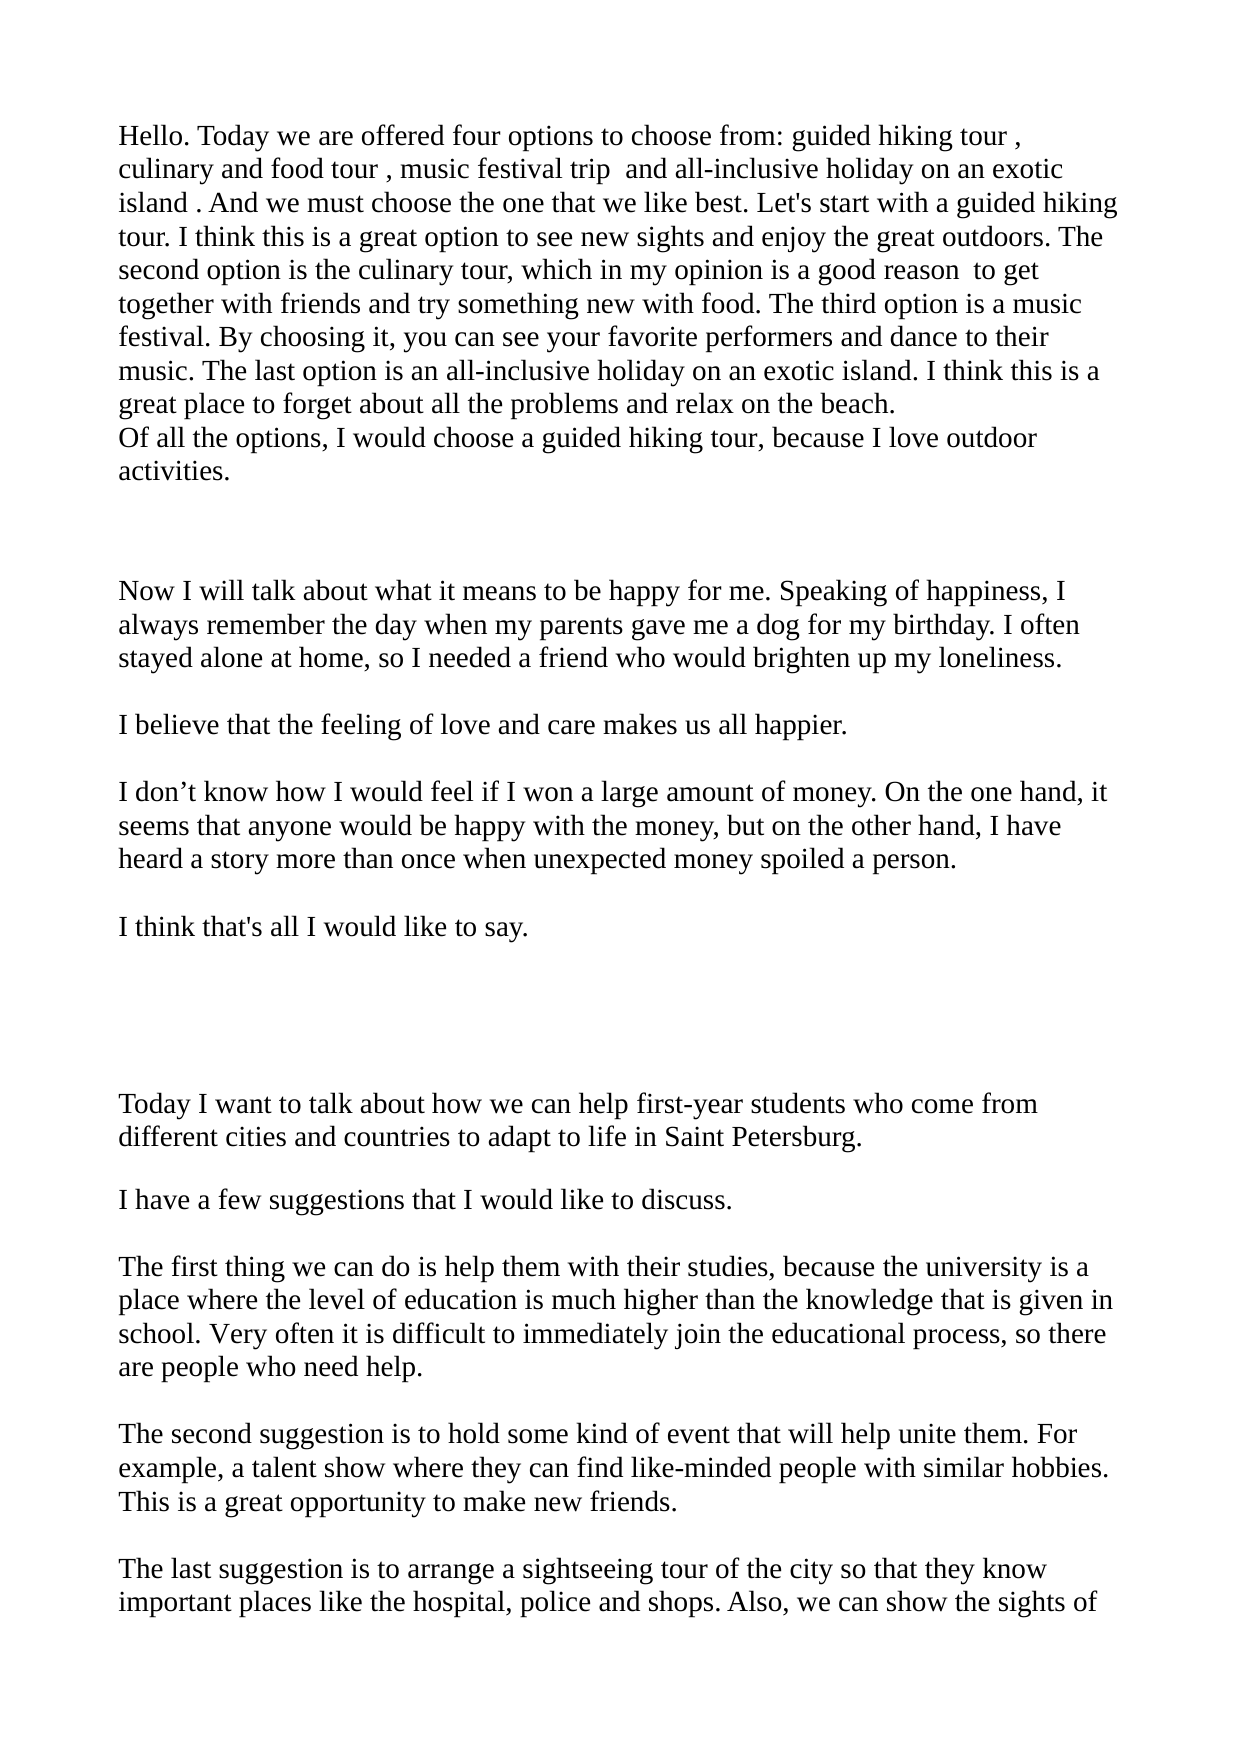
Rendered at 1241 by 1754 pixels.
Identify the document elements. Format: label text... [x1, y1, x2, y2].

text Of all the options, I would choose a guided hiking tour, because I love outdoor activities. [118, 420, 1122, 487]
text I have a few suggestions that I would like to discuss. The first thing we can do is help them with their studies, because the university is a place where the level of education is much higher than the knowledge that is given in school. Very often it is difficult to immediately join the educational process, so there are people who need help. The second suggestion is to hold some kind of event that will help unite them. For example, a talent show where they can find like-minded people with similar hobbies. This is a great opportunity to make new friends. [118, 1182, 1122, 1517]
text Today I want to talk about how we can help first-year students who come from different cities and countries to adapt to life in Saint Petersburg. [118, 1086, 1122, 1153]
text The last suggestion is to arrange a sightseeing tour of the city so that they know important places like the hospital, police and shops. Also, we can show the sights of [118, 1517, 1122, 1618]
text Now I will talk about what it means to be happy for me. Speaking of happiness, I always remember the day when my parents gave me a dog for my birthday. I often stayed alone at home, so I needed a friend who would brighten up my loneliness. I believe that the feeling of love and care makes us all happier. I don’t know how I would feel if I won a large amount of money. On the one hand, it seems that anyone would be happy with the money, but on the other hand, I have heard a story more than once when unexpected money spoiled a person. I think that's all I would like to say. [118, 573, 1122, 942]
text Hello. Today we are offered four options to choose from: guided hiking tour , culinary and food tour , music festival trip and all-inclusive holiday on an exotic island . And we must choose the one that we like best. Let's start with a guided hiking tour. I think this is a great option to see new sights and enjoy the great outdoors. The second option is the culinary tour, which in my opinion is a good reason to get together with friends and try something new with food. The third option is a music festival. By choosing it, you can see your favorite performers and dance to their music. The last option is an all-inclusive holiday on an exotic island. I think this is a great place to forget about all the problems and relax on the beach. [118, 118, 1122, 420]
